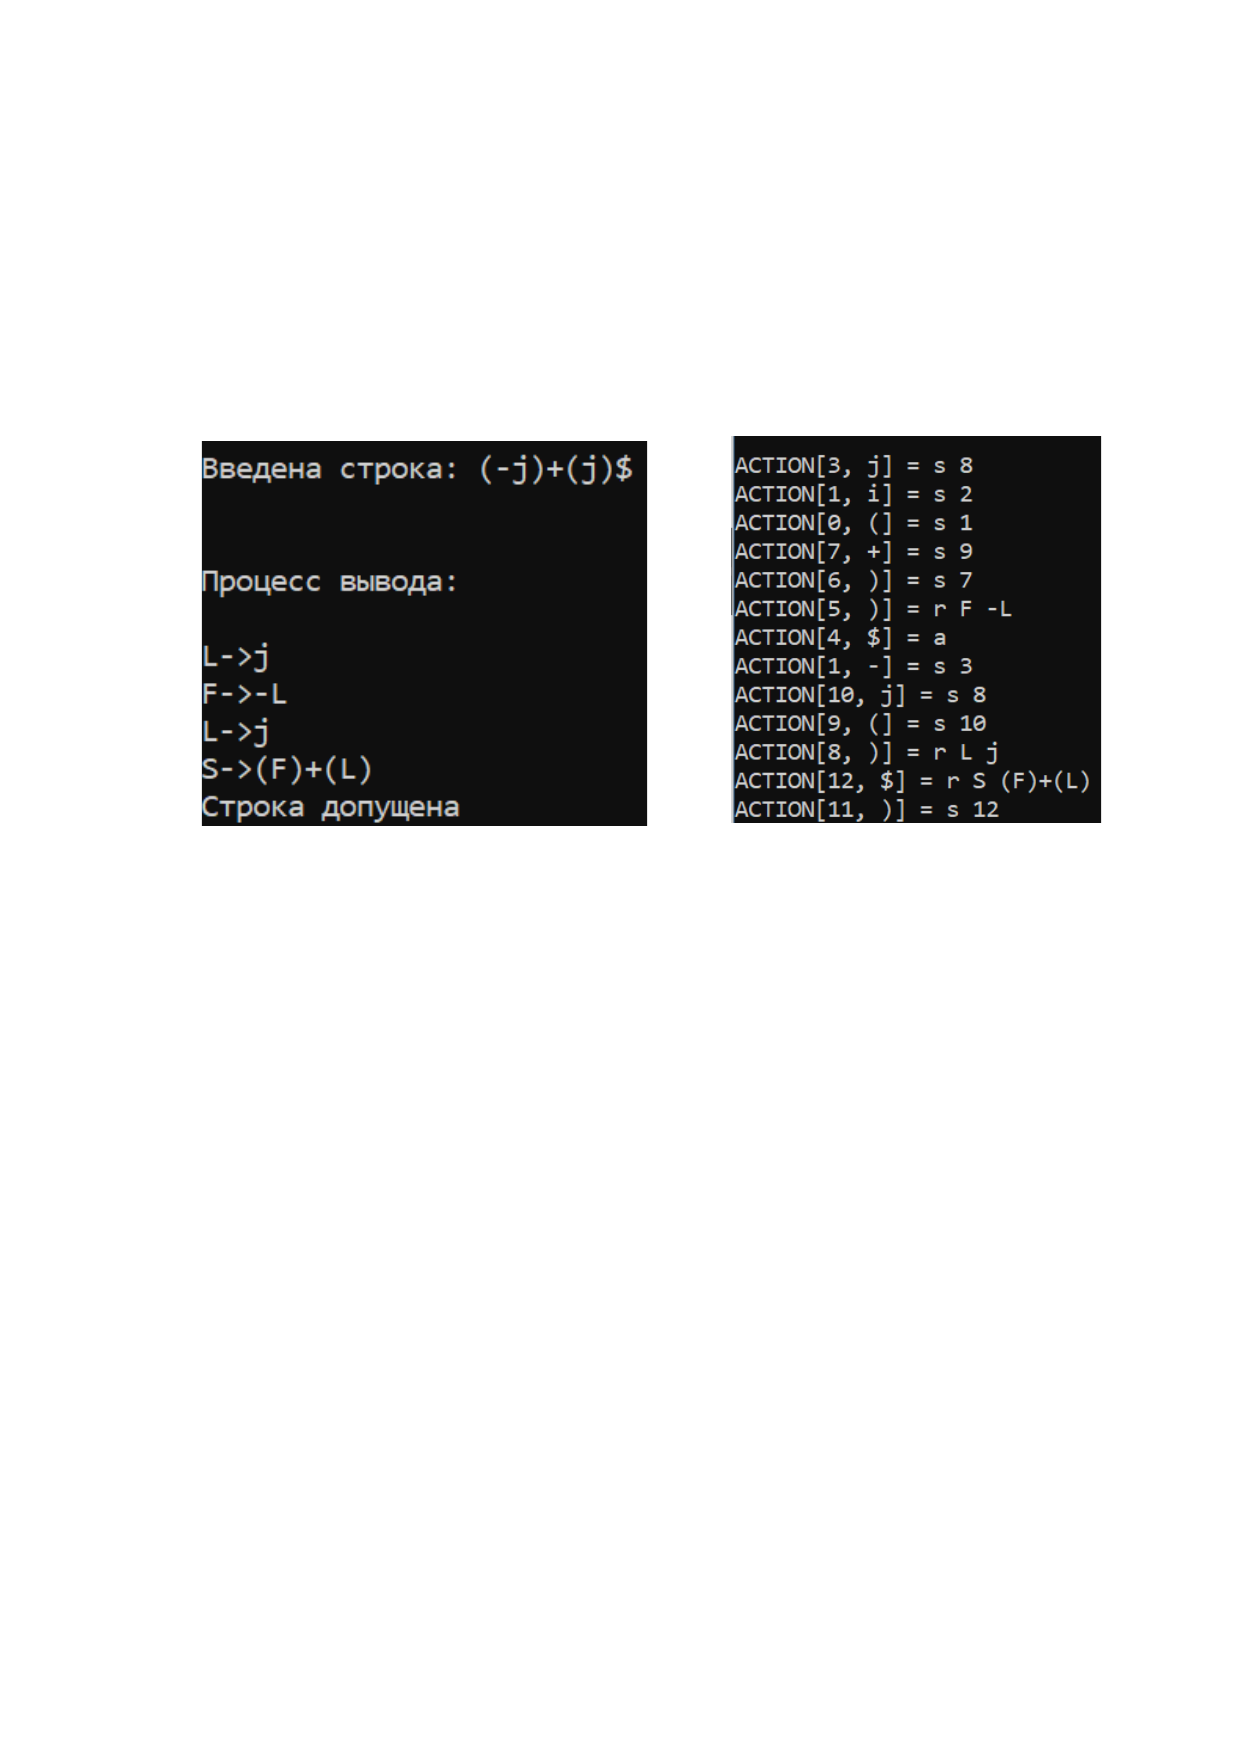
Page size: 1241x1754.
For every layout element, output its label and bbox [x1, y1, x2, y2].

picture [201, 441, 648, 826]
picture [731, 436, 1102, 823]
